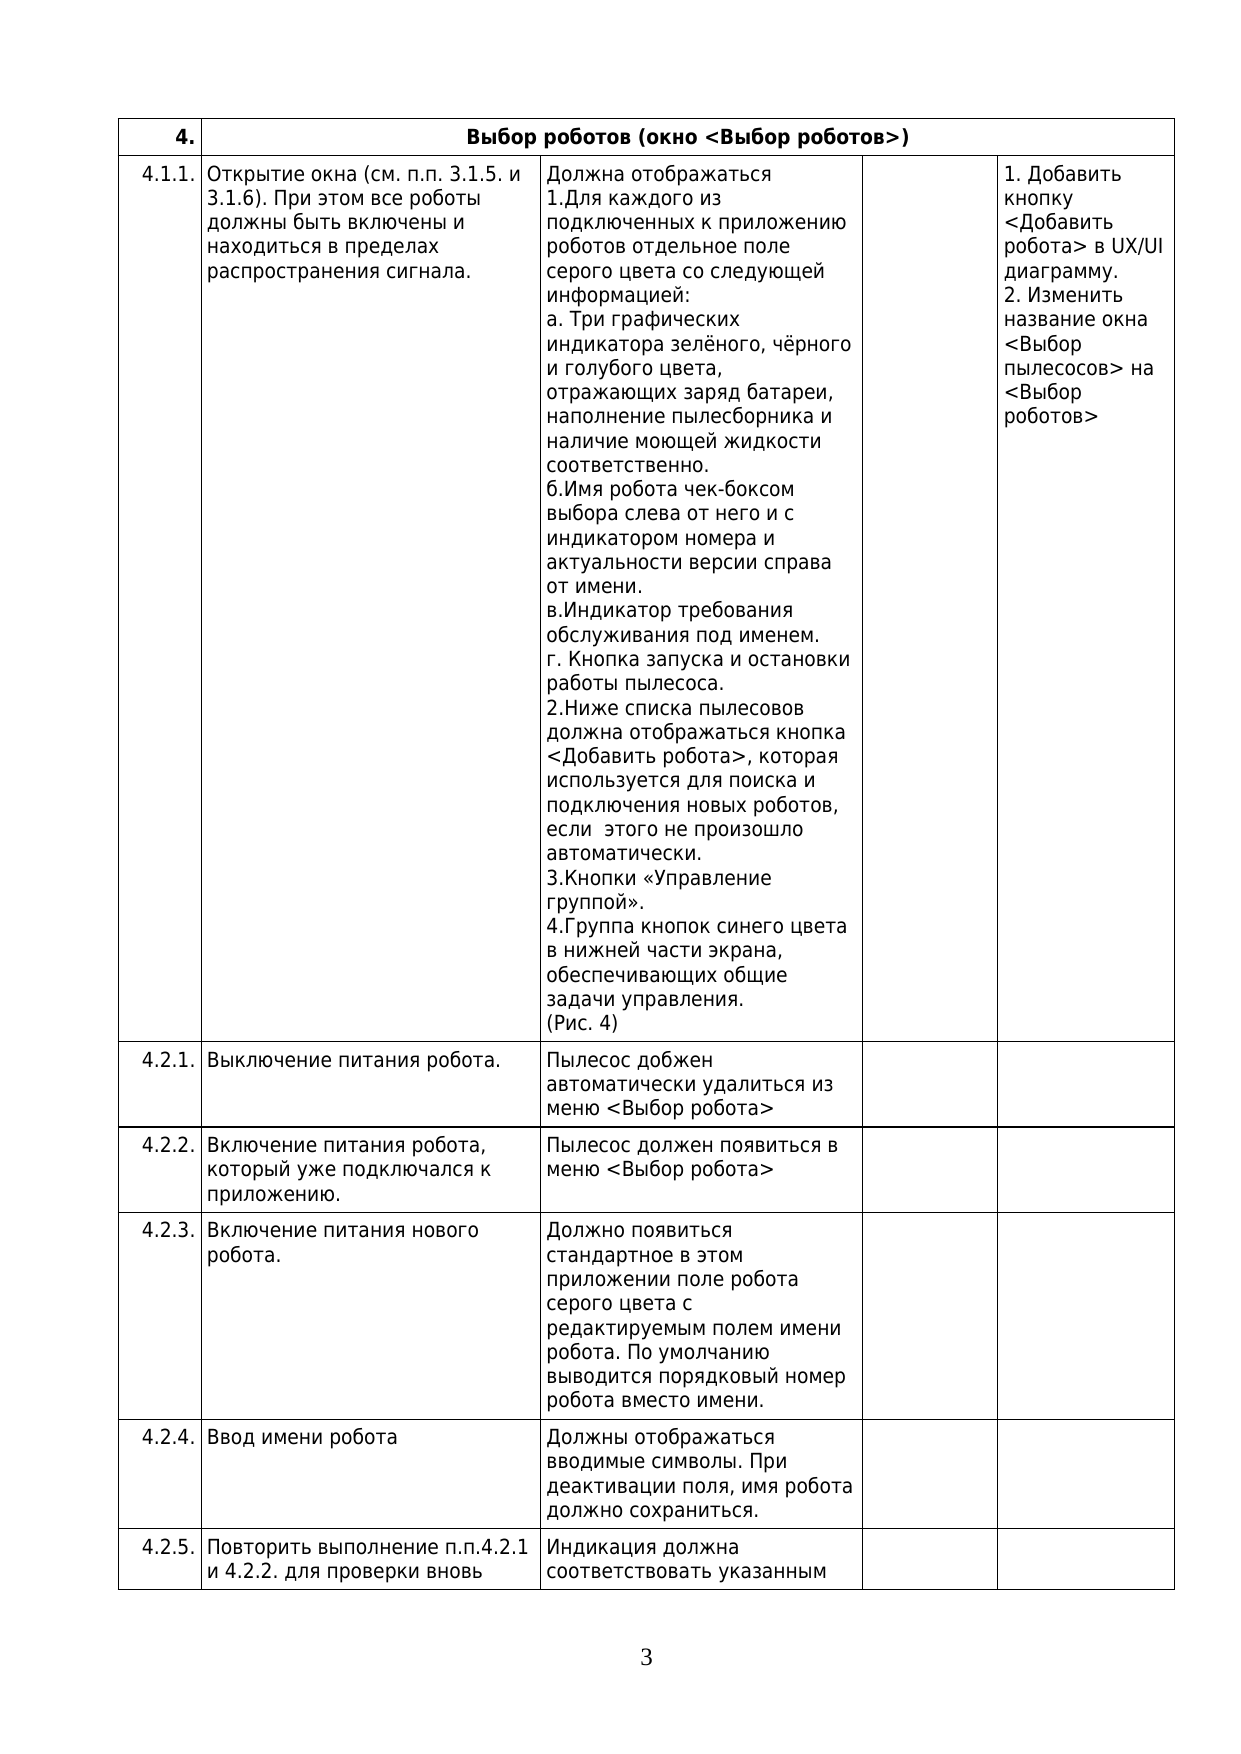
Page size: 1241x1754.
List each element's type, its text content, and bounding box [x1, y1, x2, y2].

table_cell [998, 1042, 1174, 1126]
table_cell 4.2.1. [119, 1042, 201, 1126]
table_cell Включение питания робота, который уже подключался к приложению. [202, 1128, 540, 1212]
table_cell Пылесос должен появиться в меню <Выбор робота> [541, 1128, 862, 1212]
table_cell [863, 1529, 997, 1589]
table_cell Должно появиться стандартное в этом приложении поле робота серого цвета с редактируемым полем имени робота. По умолчанию выводится порядковый номер робота вместо имени. [541, 1213, 862, 1418]
table_cell Должна отображаться 1.Для каждого из подключенных к приложению роботов отдельное поле серого цвета со следующей информацией: а. Три графических индикатора зелёного, чёрного и голубого цвета, отражающих заряд батареи, наполнение пылесборника и наличие моющей жидкости соответственно. б.Имя робота чек-боксом выбора слева от него и с индикатором номера и актуальности версии справа от имени. в.Индикатор требования обслуживания под именем. г. Кнопка запуска и остановки работы пылесоса. 2.Ниже списка пылесовов должна отображаться кнопка <Добавить робота>, которая используется для поиска и подключения новых роботов, если этого не произошло автоматически. 3.Кнопки «Управление группой». 4.Группа кнопок синего цвета в нижней части экрана, обеспечивающих общие задачи управления. (Рис. 4) [541, 156, 862, 1041]
table_cell Выбор роботов (окно <Выбор роботов>) [202, 119, 1174, 155]
table_cell Выключение питания робота. [202, 1042, 540, 1126]
table_cell [998, 1420, 1174, 1528]
table_cell 4.2.4. [119, 1420, 201, 1528]
table_cell Индикация должна соответствовать указанным [541, 1529, 862, 1589]
table_cell Включение питания нового робота. [202, 1213, 540, 1418]
table_cell [998, 1529, 1174, 1589]
table_cell [998, 1128, 1174, 1212]
table_cell Повторить выполнение п.п.4.2.1 и 4.2.2. для проверки вновь [202, 1529, 540, 1589]
table_cell 4.2.3. [119, 1213, 201, 1418]
table_cell Ввод имени робота [202, 1420, 540, 1528]
table_cell [863, 1128, 997, 1212]
table_cell 1. Добавить кнопку <Добавить робота> в UX/UI диаграмму. 2. Изменить название окна <Выбор пылесосов> на <Выбор роботов> [998, 156, 1174, 1041]
table_cell Должны отображаться вводимые символы. При деактивации поля, имя робота должно сохраниться. [541, 1420, 862, 1528]
table_cell 4.2.2. [119, 1128, 201, 1212]
table_cell 4. [119, 119, 201, 155]
table_cell 4.2.5. [119, 1529, 201, 1589]
table_cell [998, 1213, 1174, 1418]
table_cell [863, 156, 997, 1041]
table_cell Открытие окна (см. п.п. 3.1.5. и 3.1.6). При этом все роботы должны быть включены и находиться в пределах распространения сигнала. [202, 156, 540, 1041]
table_cell 4.1.1. [119, 156, 201, 1041]
table_cell [863, 1042, 997, 1126]
table_cell [863, 1420, 997, 1528]
table_cell Пылесос добжен автоматически удалиться из меню <Выбор робота> [541, 1042, 862, 1126]
table_cell [863, 1213, 997, 1418]
